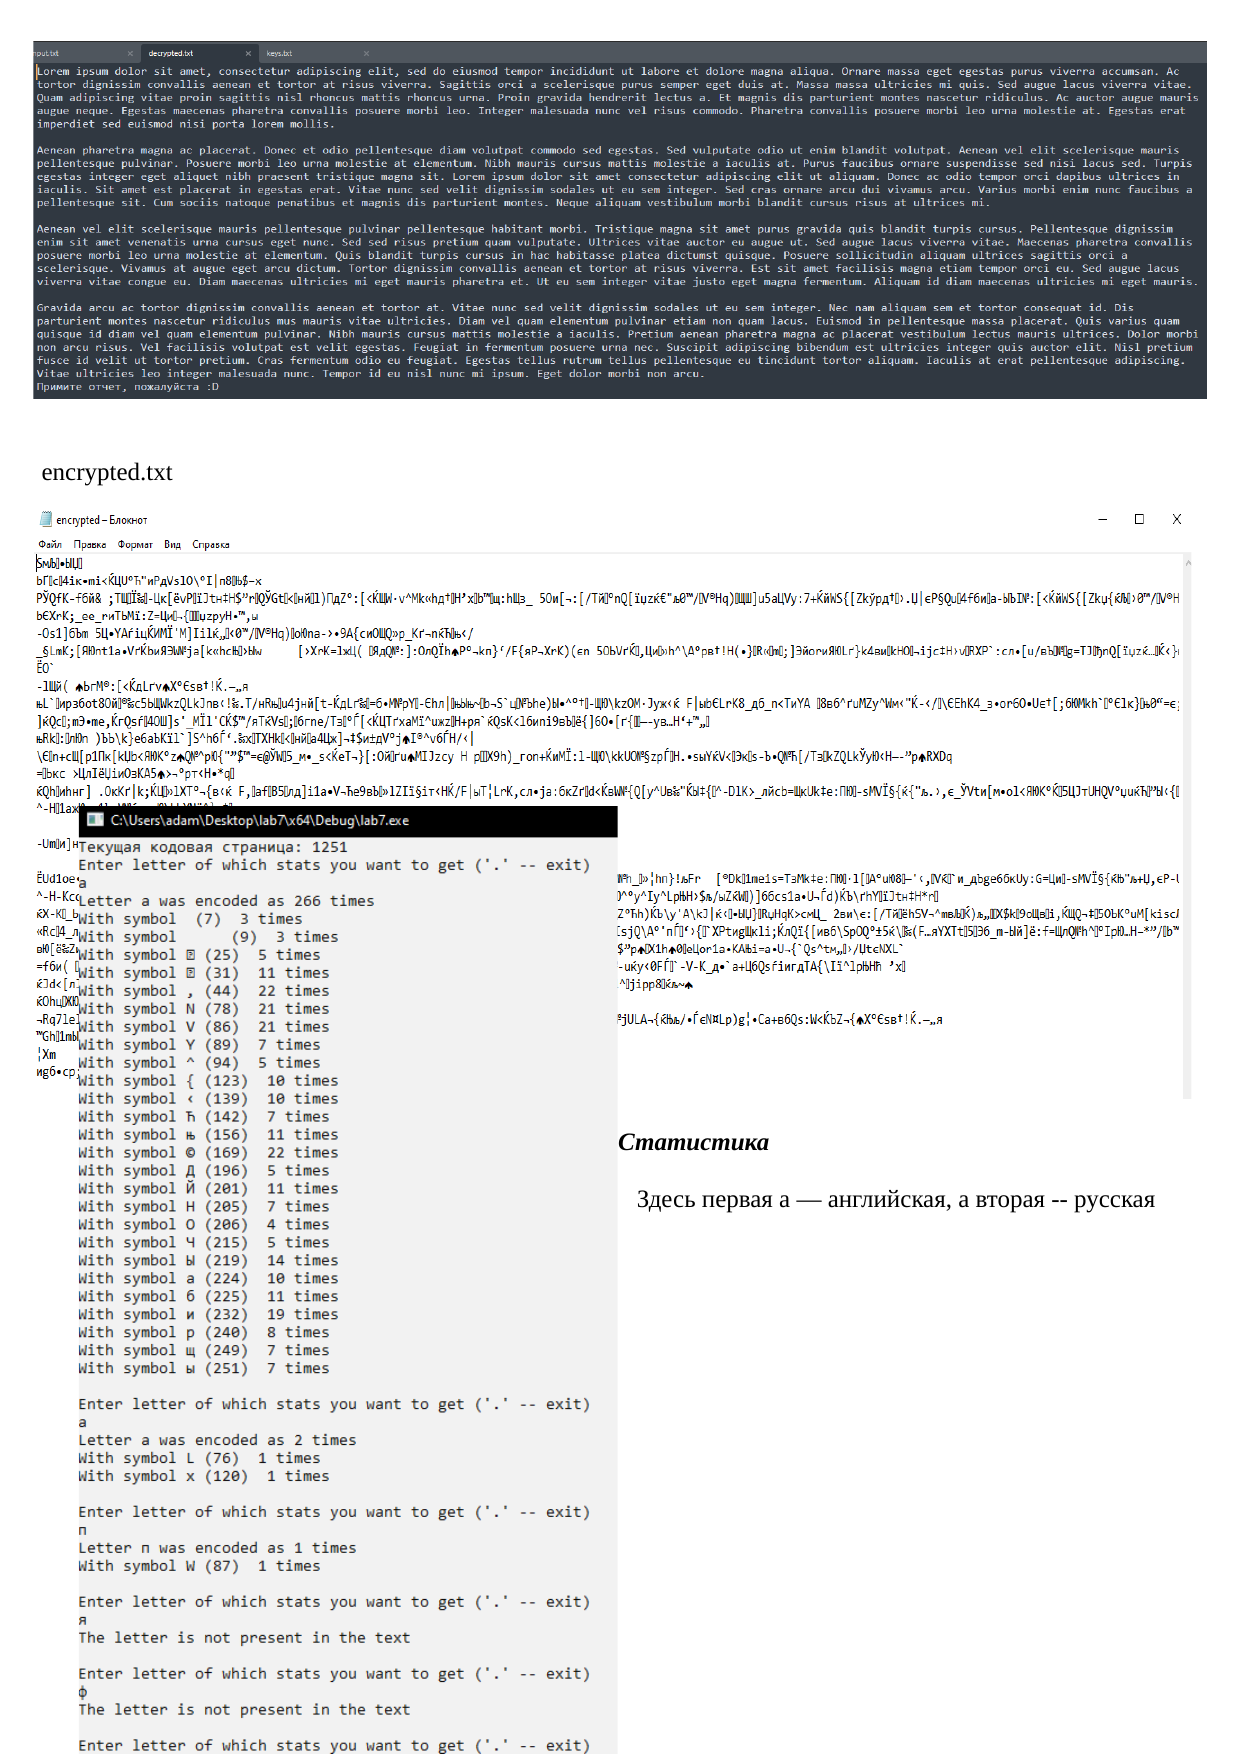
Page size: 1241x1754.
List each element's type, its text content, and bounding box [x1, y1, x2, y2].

text Здесь первая а — английская, а вторая -- русская [618, 1184, 1199, 1213]
picture [33, 41, 1207, 399]
text Статистика [618, 1127, 1199, 1156]
text [41, 1184, 78, 1213]
text [41, 1127, 78, 1156]
text encrypted.txt [41, 457, 1199, 485]
picture [34, 506, 1192, 1754]
